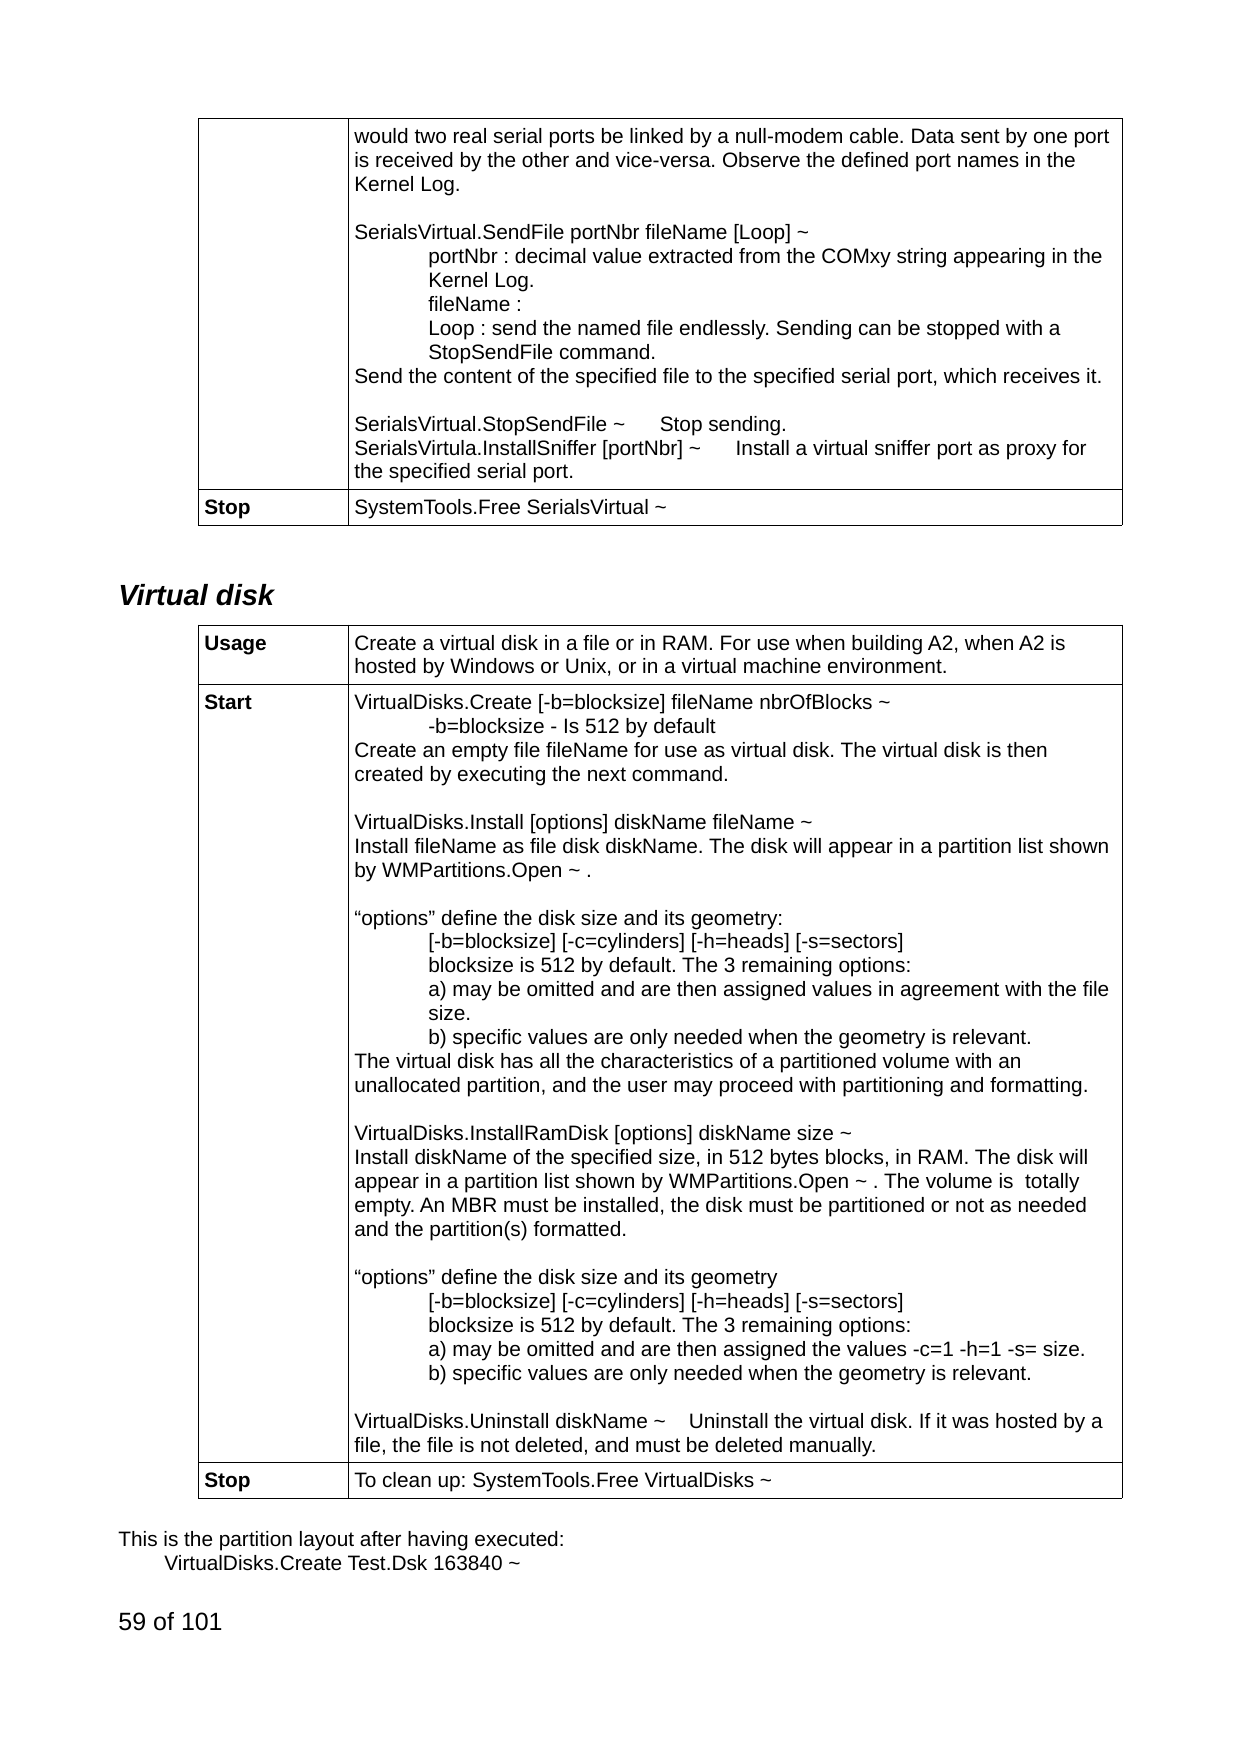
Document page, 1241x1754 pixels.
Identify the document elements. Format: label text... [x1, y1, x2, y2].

table_cell [199, 119, 348, 489]
table_cell Stop [199, 1463, 348, 1498]
table_header Create a virtual disk in a file or in RAM. For use when building A2, when A2 is hosted by Windows or Unix, or in a virtual machine environment. [349, 626, 1122, 684]
table_cell would two real serial ports be linked by a null-modem cable. Data sent by one port is received by the other and vice-versa. Observe the defined port names in the Kernel Log. SerialsVirtual.SendFile portNbr fileName [Loop] ~ portNbr : decimal value extracted from the COMxy string appearing in the Kernel Log. fileName : Loop : send the named file endlessly. Sending can be stopped with a StopSendFile command. Send the content of the specified file to the specified serial port, which receives it. SerialsVirtual.StopSendFile ~ Stop sending. SerialsVirtula.InstallSniffer [portNbr] ~ Install a virtual sniffer port as proxy for the specified serial port. [349, 119, 1122, 489]
table_cell SystemTools.Free SerialsVirtual ~ [349, 490, 1122, 524]
text This is the partition layout after having executed: [118, 1527, 1122, 1551]
table_cell Stop [199, 490, 348, 524]
table_header Usage [199, 626, 348, 684]
table_cell VirtualDisks.Create [-b=blocksize] fileName nbrOfBlocks ~ -b=blocksize - Is 512 by default Create an empty file fileName for use as virtual disk. The virtual disk is then created by executing the next command. VirtualDisks.Install [options] diskName fileName ~ Install fileName as file disk diskName. The disk will appear in a partition list shown by WMPartitions.Open ~ . “options” define the disk size and its geometry: [-b=blocksize] [-c=cylinders] [-h=heads] [-s=sectors] blocksize is 512 by default. The 3 remaining options: a) may be omitted and are then assigned values in agreement with the file size. b) specific values are only needed when the geometry is relevant. The virtual disk has all the characteristics of a partitioned volume with an unallocated partition, and the user may proceed with partitioning and formatting. VirtualDisks.InstallRamDisk [options] diskName size ~ Install diskName of the specified size, in 512 bytes blocks, in RAM. The disk will appear in a partition list shown by WMPartitions.Open ~ . The volume is totally empty. An MBR must be installed, the disk must be partitioned or not as needed and the partition(s) formatted. “options” define the disk size and its geometry [-b=blocksize] [-c=cylinders] [-h=heads] [-s=sectors] blocksize is 512 by default. The 3 remaining options: a) may be omitted and are then assigned the values -c=1 -h=1 -s= size. b) specific values are only needed when the geometry is relevant. VirtualDisks.Uninstall diskName ~ Uninstall the virtual disk. If it was hosted by a file, the file is not deleted, and must be deleted manually. [349, 685, 1122, 1462]
subtitle Virtual disk [118, 578, 1122, 612]
table_cell To clean up: SystemTools.Free VirtualDisks ~ [349, 1463, 1122, 1498]
text VirtualDisks.Create Test.Dsk 163840 ~ [118, 1551, 1122, 1574]
table_cell Start [199, 685, 348, 1462]
